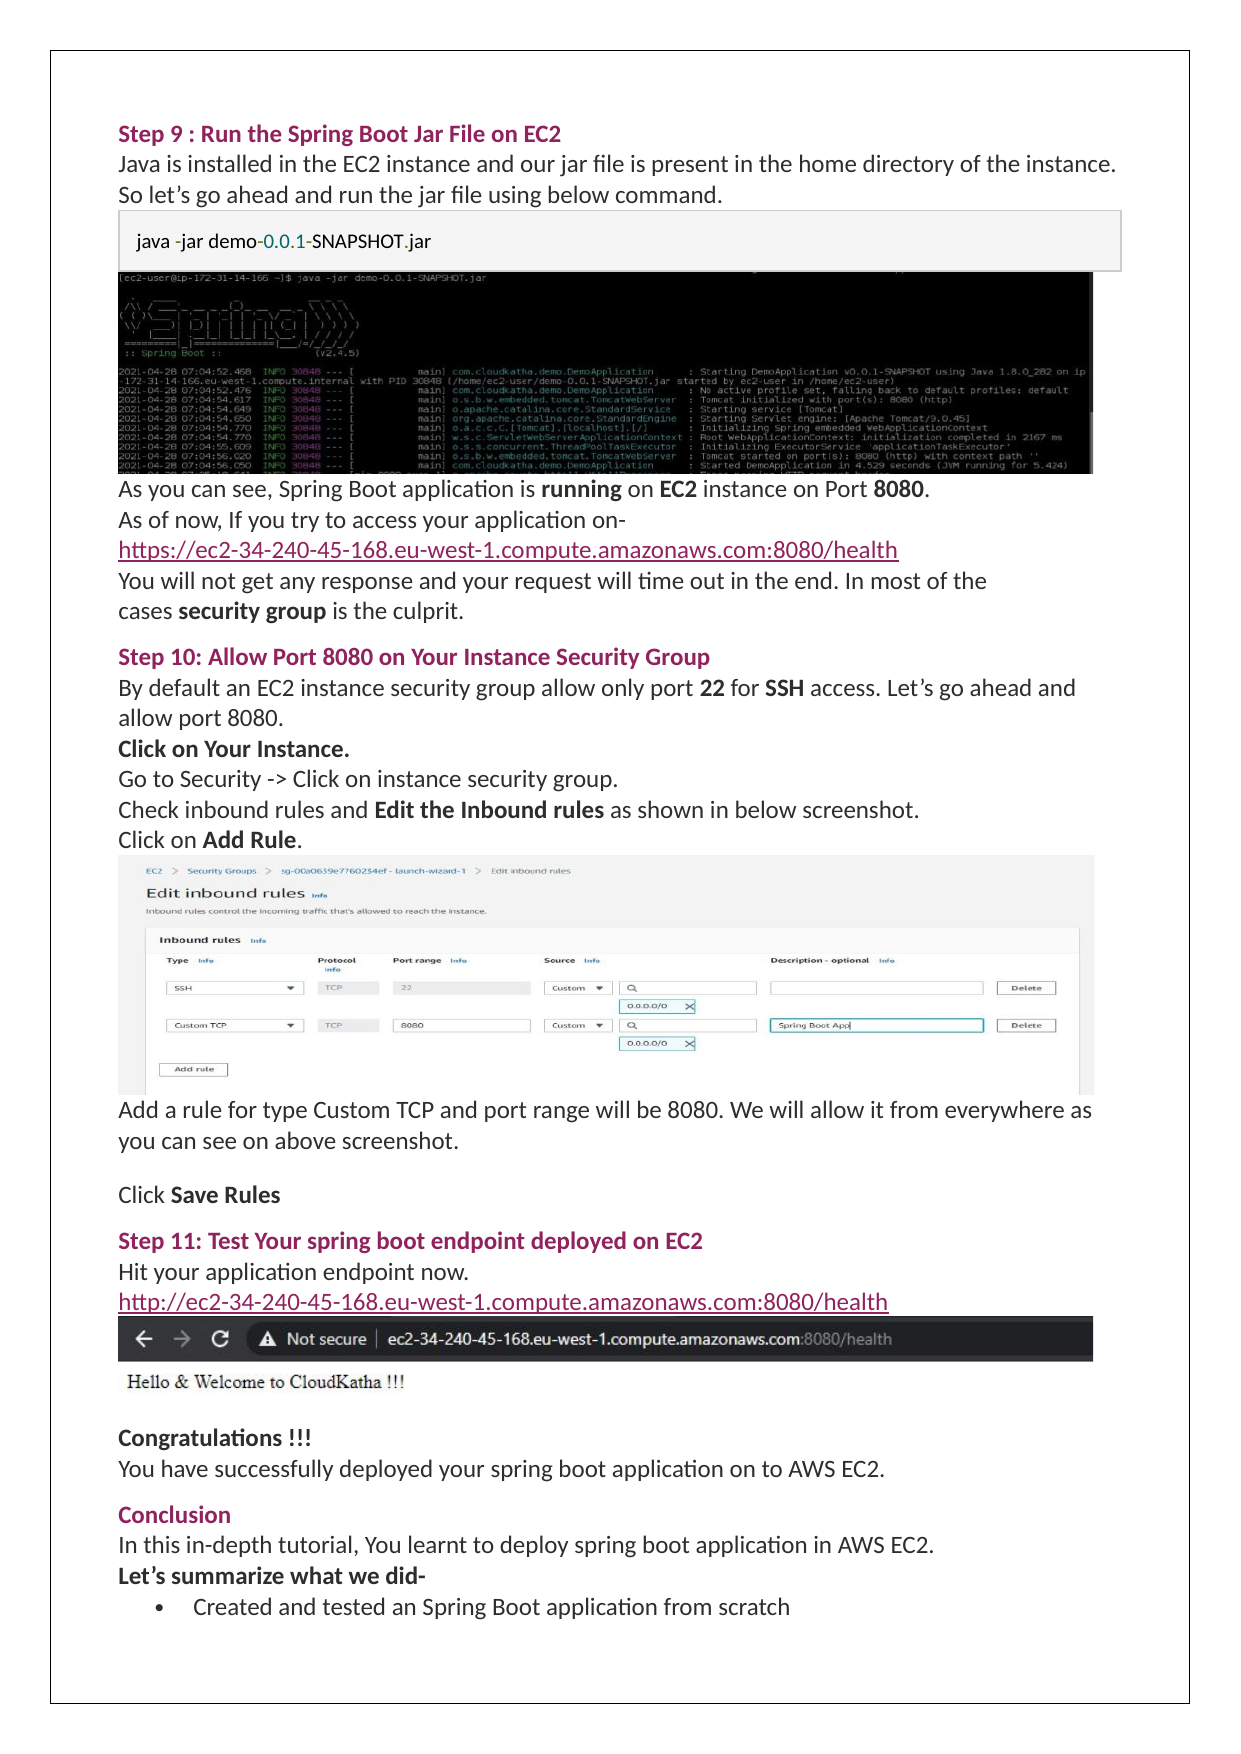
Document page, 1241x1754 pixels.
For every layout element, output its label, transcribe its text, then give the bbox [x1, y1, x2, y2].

text You will not get any response and your request will time out in the end. In most of the cases security group is the culprit. [118, 565, 1122, 626]
text As of now, If you try to access your application on- [118, 504, 1122, 534]
subtitle Step 10: Allow Port 8080 on Your Instance Security Group [118, 641, 1122, 672]
subtitle Conclusion [118, 1499, 1122, 1530]
text You have successfully deployed your spring boot application on to AWS EC2. [118, 1453, 1122, 1483]
text As you can see, Spring Boot application is running on EC2 instance on Port 8080. [118, 473, 1122, 504]
text Click Save Rules [118, 1179, 1122, 1209]
text Check inbound rules and Edit the Inbound rules as shown in below screenshot. [118, 794, 1122, 824]
picture [118, 1316, 1094, 1423]
subtitle Step 9 : Run the Spring Boot Jar File on EC2 [118, 118, 1122, 149]
text By default an EC2 instance security group allow only port 22 for SSH access. Let’s go ahead and allow port 8080. [118, 672, 1122, 733]
text java -jar demo-0.0.1-SNAPSHOT.jar [120, 211, 1120, 270]
text http://ec2-34-240-45-168.eu-west-1.compute.amazonaws.com:8080/health [118, 1286, 1122, 1317]
text Go to Security -> Click on instance security group. [118, 763, 1122, 794]
text Click on Your Instance. [118, 733, 1122, 763]
text Add a rule for type Custom TCP and port range will be 8080. We will allow it from everywhere as you can see on above screenshot. [118, 1094, 1122, 1156]
list Created and tested an Spring Boot application from scratch [156, 1591, 1122, 1621]
picture [118, 272, 1094, 474]
text Click on Add Rule. [118, 824, 1122, 855]
text Java is installed in the EC2 instance and our jar file is present in the home directory of the instance. So let’s go ahead and run the jar file using below command. [118, 149, 1122, 210]
picture [118, 855, 1095, 1095]
text Let’s summarize what we did- [118, 1560, 1122, 1591]
text In this in-depth tutorial, You learnt to deploy spring boot application in AWS EC2. [118, 1530, 1122, 1560]
text Hit your application endpoint now. [118, 1256, 1122, 1286]
text https://ec2-34-240-45-168.eu-west-1.compute.amazonaws.com:8080/health [118, 534, 1122, 565]
subtitle Step 11: Test Your spring boot endpoint deployed on EC2 [118, 1225, 1122, 1256]
text Congratulations !!! [118, 1422, 1122, 1453]
